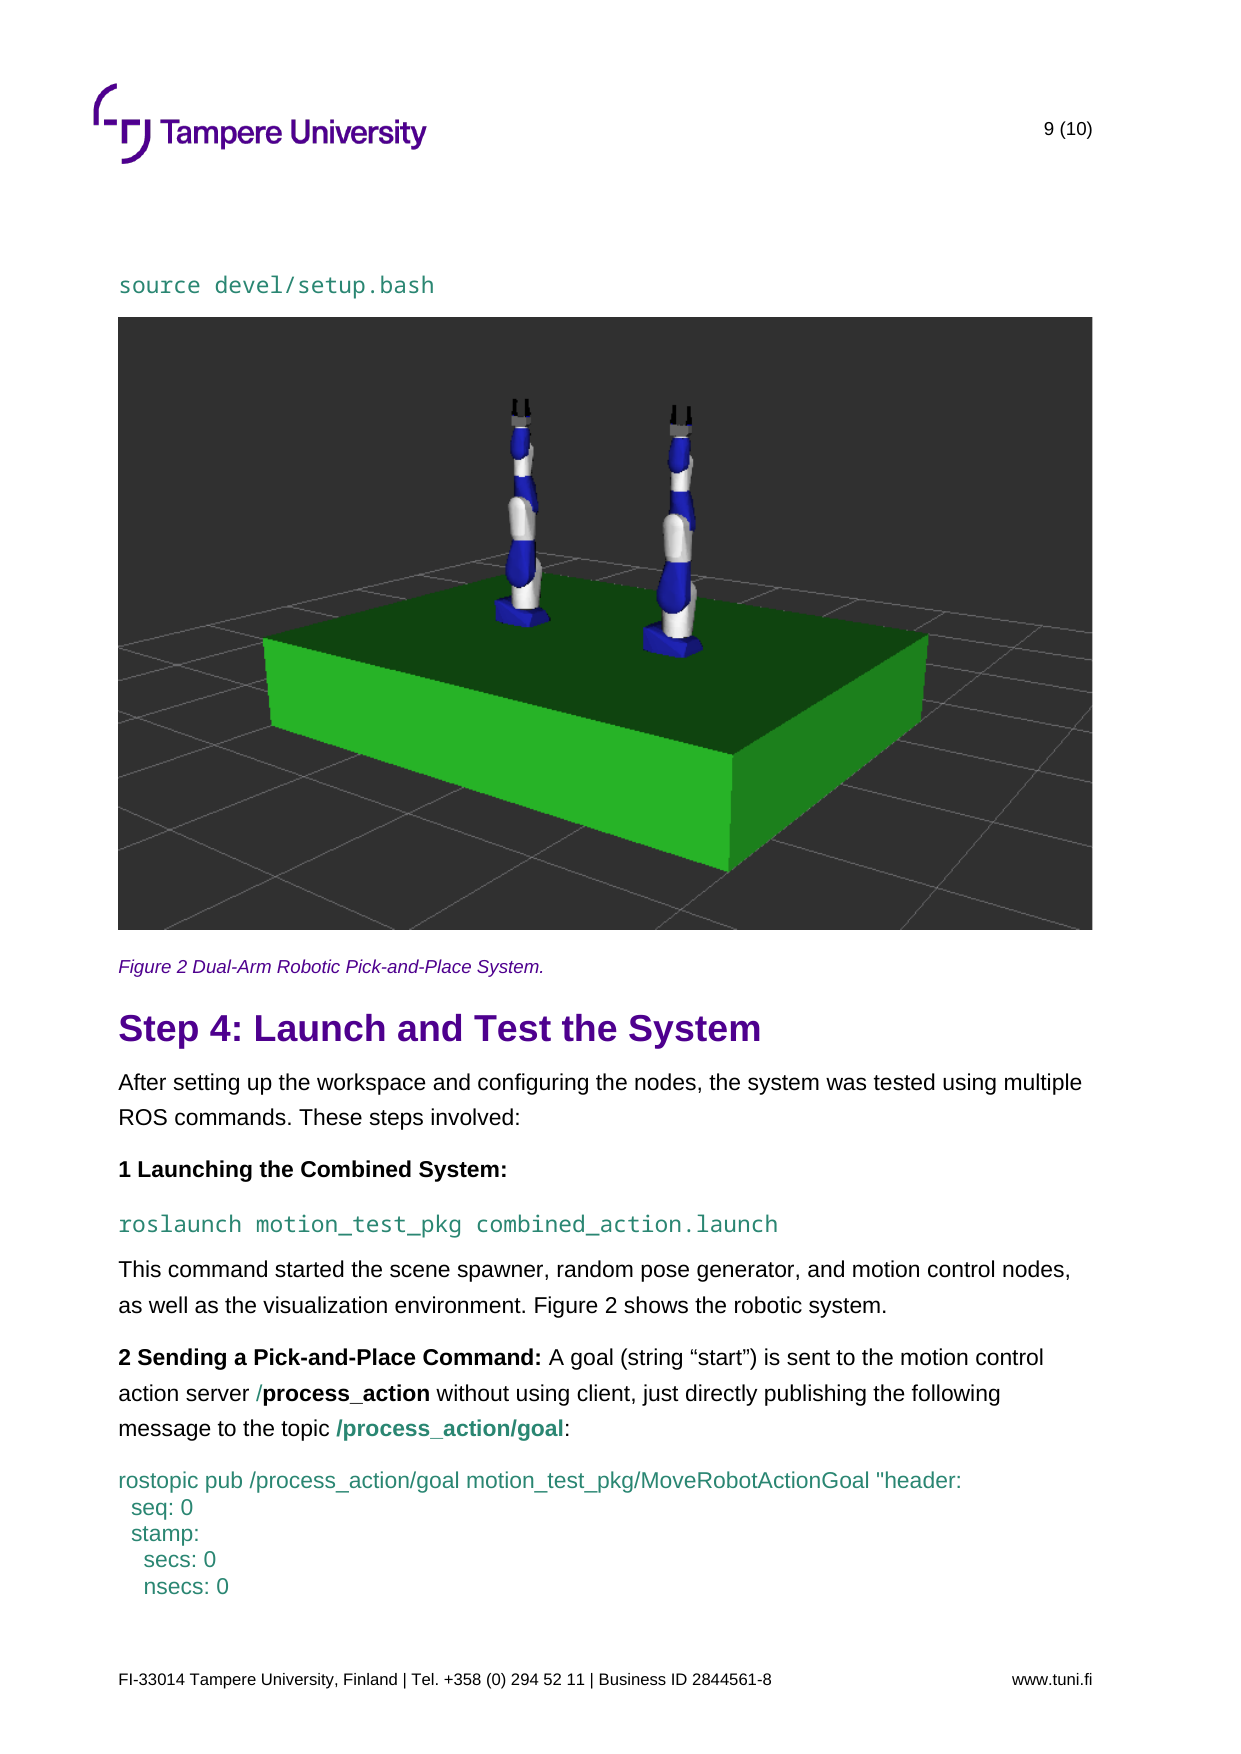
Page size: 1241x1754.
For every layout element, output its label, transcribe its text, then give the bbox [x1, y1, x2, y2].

text roslaunch motion_test_pkg combined_action.launch [118, 1208, 1092, 1240]
text Figure 2 Dual-Arm Robotic Pick-and-Place System. [118, 956, 1092, 977]
text seq: 0 [118, 1494, 1092, 1520]
text 2 Sending a Pick-and-Place Command: A goal (string “start”) is sent to the motion control action server /process_action without using client, just directly publishing the following message to the topic /process_action/goal: [118, 1344, 1092, 1441]
picture [92, 82, 427, 164]
subtitle Step 4: Launch and Test the System [118, 1006, 1092, 1049]
text secs: 0 [118, 1546, 1092, 1573]
text stamp: [118, 1520, 1092, 1546]
text 1 Launching the Combined System: [118, 1156, 1092, 1183]
picture [118, 317, 1093, 930]
text rostopic pub /process_action/goal motion_test_pkg/MoveRobotActionGoal "header: [118, 1467, 1092, 1494]
text After setting up the workspace and configuring the nodes, the system was tested using multiple ROS commands. These steps involved: [118, 1068, 1092, 1130]
text This command started the scene spawner, random pose generator, and motion control nodes, as well as the visualization environment. Figure 2 shows the robotic system. [118, 1256, 1092, 1318]
text nsecs: 0 [118, 1573, 1092, 1599]
text source devel/setup.bash [118, 269, 1092, 300]
